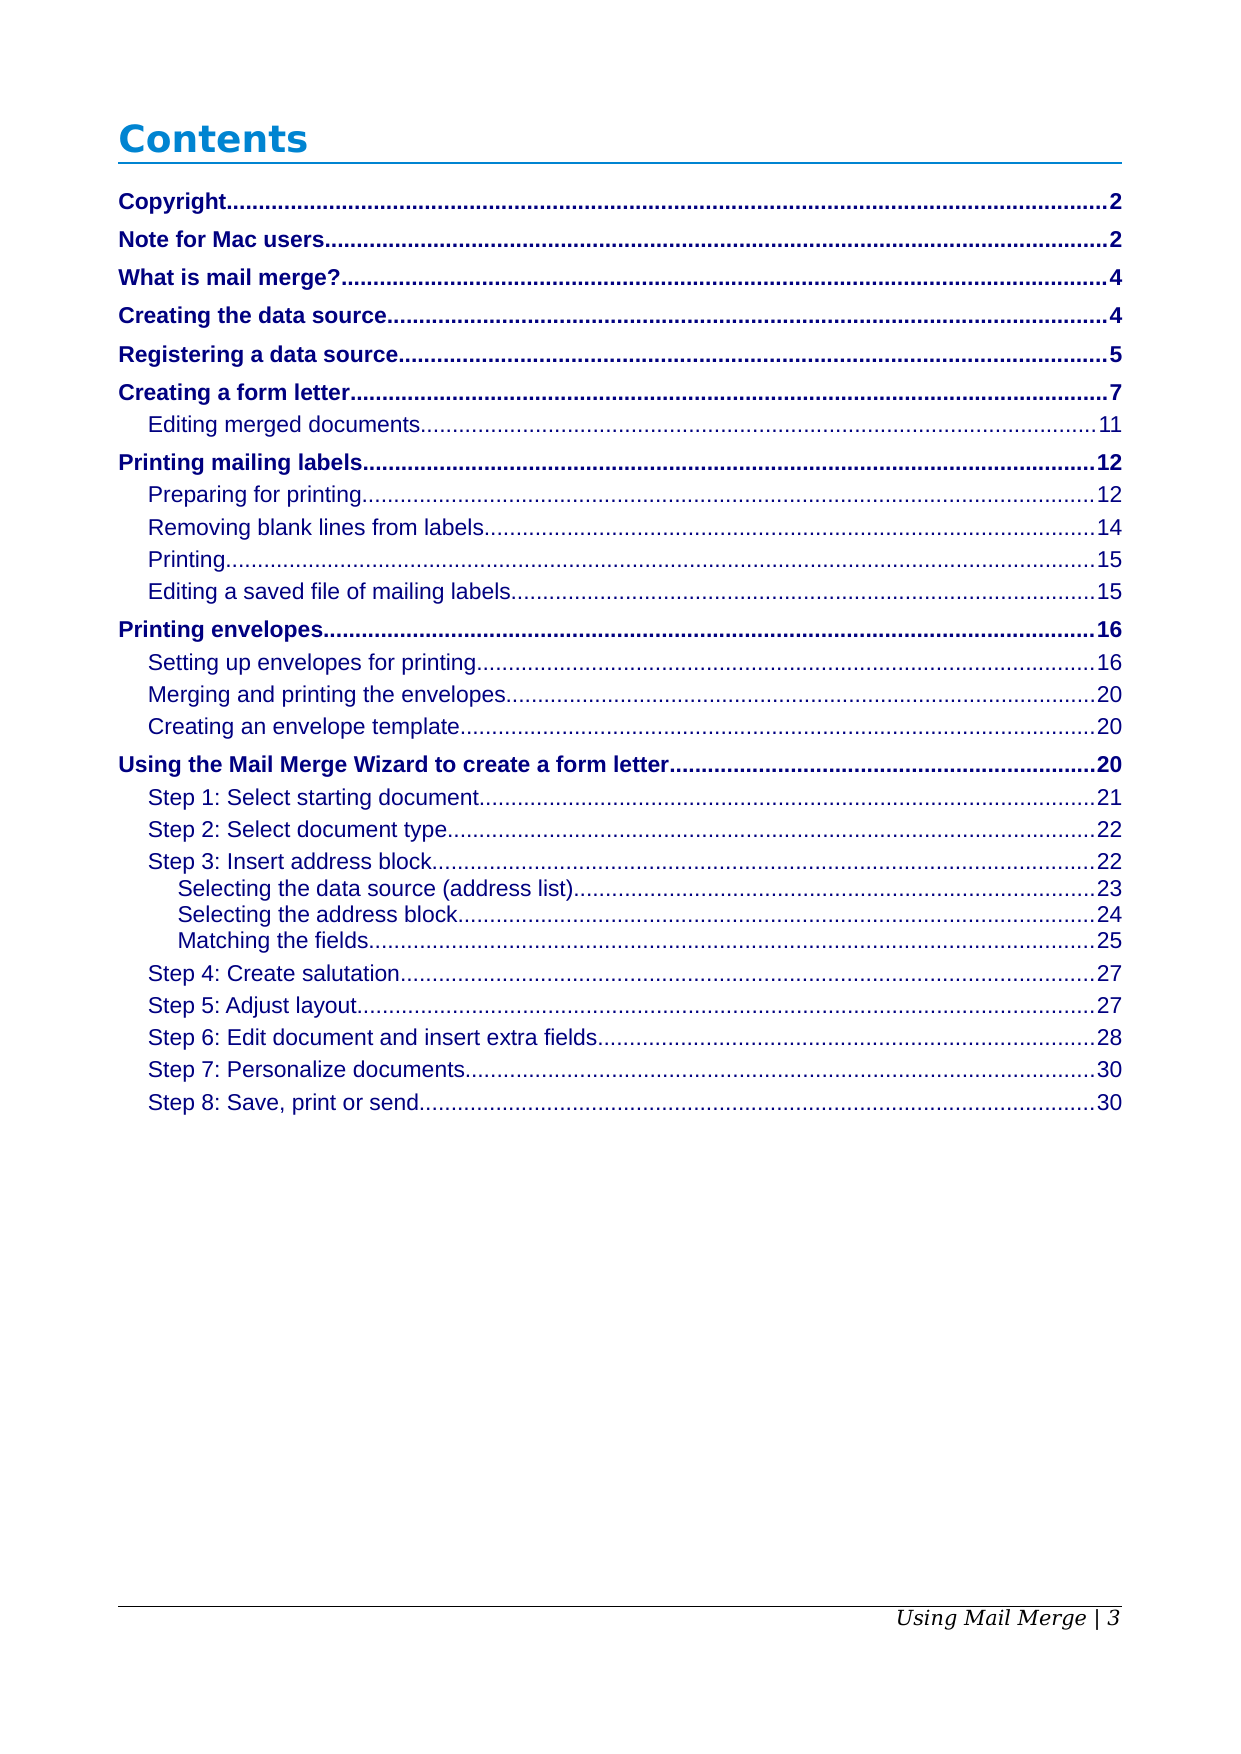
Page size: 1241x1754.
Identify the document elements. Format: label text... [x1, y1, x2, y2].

text Printing mailing labels 12 [118, 449, 1122, 475]
text What is mail merge? 4 [118, 264, 1122, 291]
text Setting up envelopes for printing 16 [148, 649, 1122, 675]
text Editing merged documents 11 [148, 411, 1122, 437]
text Selecting the data source (address list) 23 [177, 874, 1122, 901]
text Step 3: Insert address block 22 [148, 848, 1122, 874]
text Step 7: Personalize documents 30 [148, 1056, 1122, 1083]
text Copyright 2 [118, 188, 1122, 214]
text Merging and printing the envelopes 20 [148, 681, 1122, 707]
text Printing envelopes 16 [118, 616, 1122, 643]
text Selecting the address block 24 [177, 901, 1122, 927]
text Note for Mac users 2 [118, 226, 1122, 252]
text Step 6: Edit document and insert extra fields 28 [148, 1024, 1122, 1051]
text Creating an envelope template 20 [148, 713, 1122, 739]
text Registering a data source 5 [118, 341, 1122, 367]
text Contents [118, 118, 1122, 162]
text Creating the data source 4 [118, 302, 1122, 329]
text Using the Mail Merge Wizard to create a form letter 20 [118, 751, 1122, 778]
text Step 4: Create salutation 27 [148, 959, 1122, 986]
text Editing a saved file of mailing labels 15 [148, 578, 1122, 604]
text Creating a form letter 7 [118, 379, 1122, 405]
text Step 5: Adjust layout 27 [148, 992, 1122, 1018]
text Step 1: Select starting document 21 [148, 784, 1122, 810]
text Removing blank lines from labels 14 [148, 514, 1122, 540]
text Preparing for printing 12 [148, 481, 1122, 508]
text Matching the fields 25 [177, 927, 1122, 954]
text Step 2: Select document type 22 [148, 816, 1122, 842]
text Printing 15 [148, 546, 1122, 572]
text Step 8: Save, print or send 30 [148, 1089, 1122, 1115]
